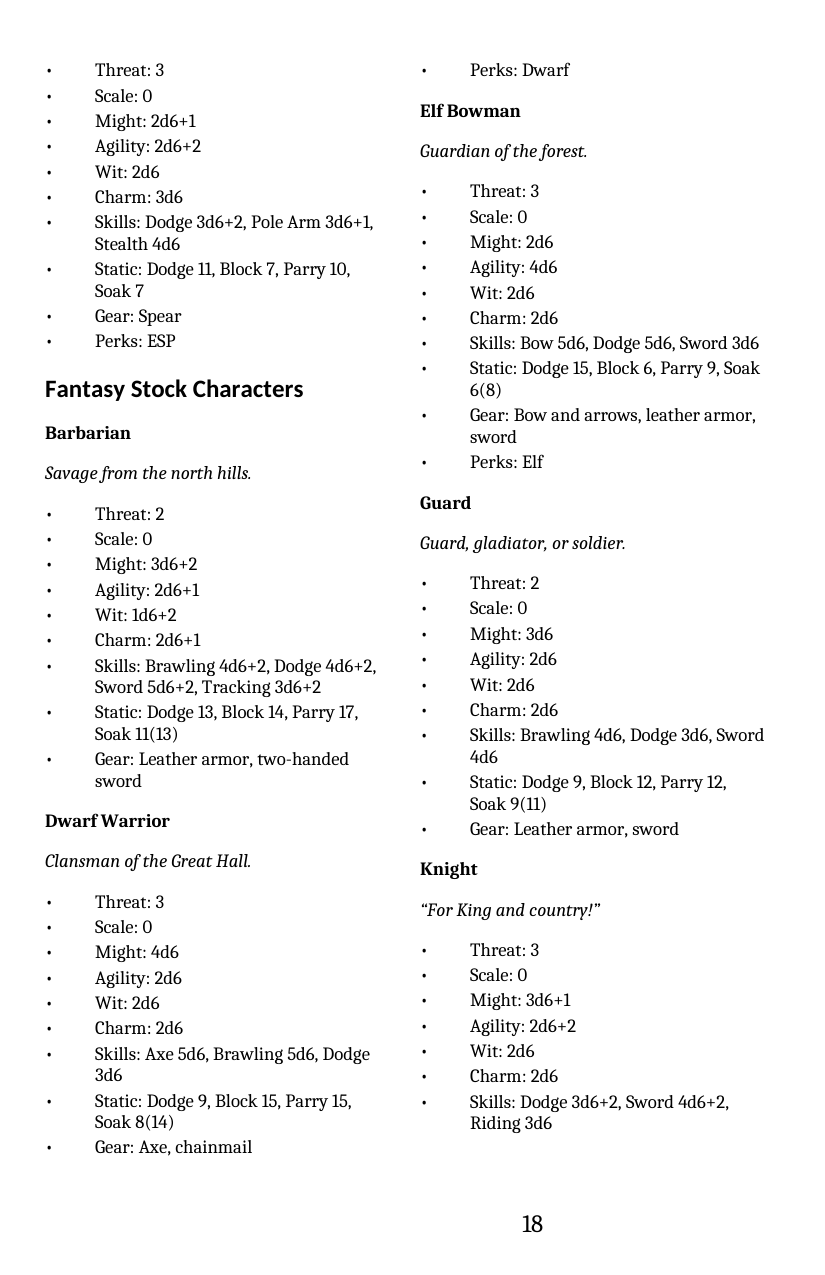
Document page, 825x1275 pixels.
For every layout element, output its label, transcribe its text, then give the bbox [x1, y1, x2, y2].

list Wit: 2d6 [420, 282, 765, 304]
text Dwarf Warrior [45, 811, 390, 832]
text Savage from the north hills. [45, 463, 390, 484]
list Static: Dodge 15, Block 6, Parry 9, Soak 6(8) [420, 358, 765, 401]
list Scale: 0 [45, 528, 390, 550]
list Scale: 0 [45, 85, 390, 107]
list Agility: 2d6 [45, 967, 390, 989]
text Guardian of the forest. [420, 141, 765, 162]
list Charm: 2d6 [420, 307, 765, 329]
list Perks: ESP [45, 331, 390, 352]
list Might: 3d6+2 [45, 554, 390, 575]
list Perks: Dwarf [420, 60, 765, 82]
list Scale: 0 [420, 206, 765, 228]
list Gear: Leather armor, sword [420, 818, 765, 840]
subtitle Fantasy Stock Characters [45, 373, 390, 404]
list Charm: 2d6 [420, 699, 765, 721]
list Might: 4d6 [45, 942, 390, 963]
list Static: Dodge 9, Block 12, Parry 12, Soak 9(11) [420, 772, 765, 815]
list Gear: Bow and arrows, leather armor, sword [420, 405, 765, 448]
text Guard [420, 492, 765, 514]
list Agility: 4d6 [420, 257, 765, 278]
list Static: Dodge 13, Block 14, Parry 17, Soak 11(13) [45, 702, 390, 745]
list Perks: Elf [420, 452, 765, 473]
list Skills: Brawling 4d6+2, Dodge 4d6+2, Sword 5d6+2, Tracking 3d6+2 [45, 655, 390, 698]
list Threat: 2 [45, 503, 390, 525]
list Agility: 2d6+2 [45, 136, 390, 157]
list Might: 2d6 [420, 232, 765, 253]
text Knight [420, 859, 765, 880]
text Guard, gladiator, or soldier. [420, 532, 765, 554]
list Wit: 2d6 [45, 993, 390, 1014]
list Skills: Bow 5d6, Dodge 5d6, Sword 3d6 [420, 333, 765, 354]
list Charm: 2d6 [420, 1066, 765, 1087]
list Wit: 2d6 [420, 1041, 765, 1062]
list Gear: Spear [45, 306, 390, 327]
list Gear: Axe, chainmail [45, 1137, 390, 1158]
list Charm: 2d6 [45, 1018, 390, 1039]
list Threat: 3 [420, 181, 765, 202]
list Skills: Dodge 3d6+2, Sword 4d6+2, Riding 3d6 [420, 1091, 765, 1134]
list Agility: 2d6 [420, 649, 765, 670]
list Agility: 2d6+1 [45, 579, 390, 601]
list Might: 3d6+1 [420, 990, 765, 1012]
list Threat: 3 [45, 891, 390, 913]
list Scale: 0 [420, 965, 765, 986]
list Static: Dodge 9, Block 15, Parry 15, Soak 8(14) [45, 1090, 390, 1133]
list Might: 2d6+1 [45, 111, 390, 132]
text Clansman of the Great Hall. [45, 851, 390, 873]
list Threat: 2 [420, 573, 765, 594]
list Agility: 2d6+2 [420, 1015, 765, 1037]
text Barbarian [45, 423, 390, 444]
list Skills: Dodge 3d6+2, Pole Arm 3d6+1, Stealth 4d6 [45, 212, 390, 255]
list Charm: 3d6 [45, 187, 390, 208]
list Scale: 0 [45, 917, 390, 938]
list Wit: 1d6+2 [45, 604, 390, 626]
text Elf Bowman [420, 100, 765, 122]
list Wit: 2d6 [420, 674, 765, 696]
list Charm: 2d6+1 [45, 630, 390, 651]
text “For King and country!” [420, 899, 765, 921]
list Skills: Brawling 4d6, Dodge 3d6, Sword 4d6 [420, 725, 765, 768]
list Wit: 2d6 [45, 161, 390, 183]
list Threat: 3 [420, 939, 765, 961]
list Might: 3d6 [420, 623, 765, 645]
list Scale: 0 [420, 598, 765, 620]
list Skills: Axe 5d6, Brawling 5d6, Dodge 3d6 [45, 1043, 390, 1086]
list Gear: Leather armor, two-handed sword [45, 749, 390, 792]
list Static: Dodge 11, Block 7, Parry 10, Soak 7 [45, 259, 390, 302]
list Threat: 3 [45, 60, 390, 82]
